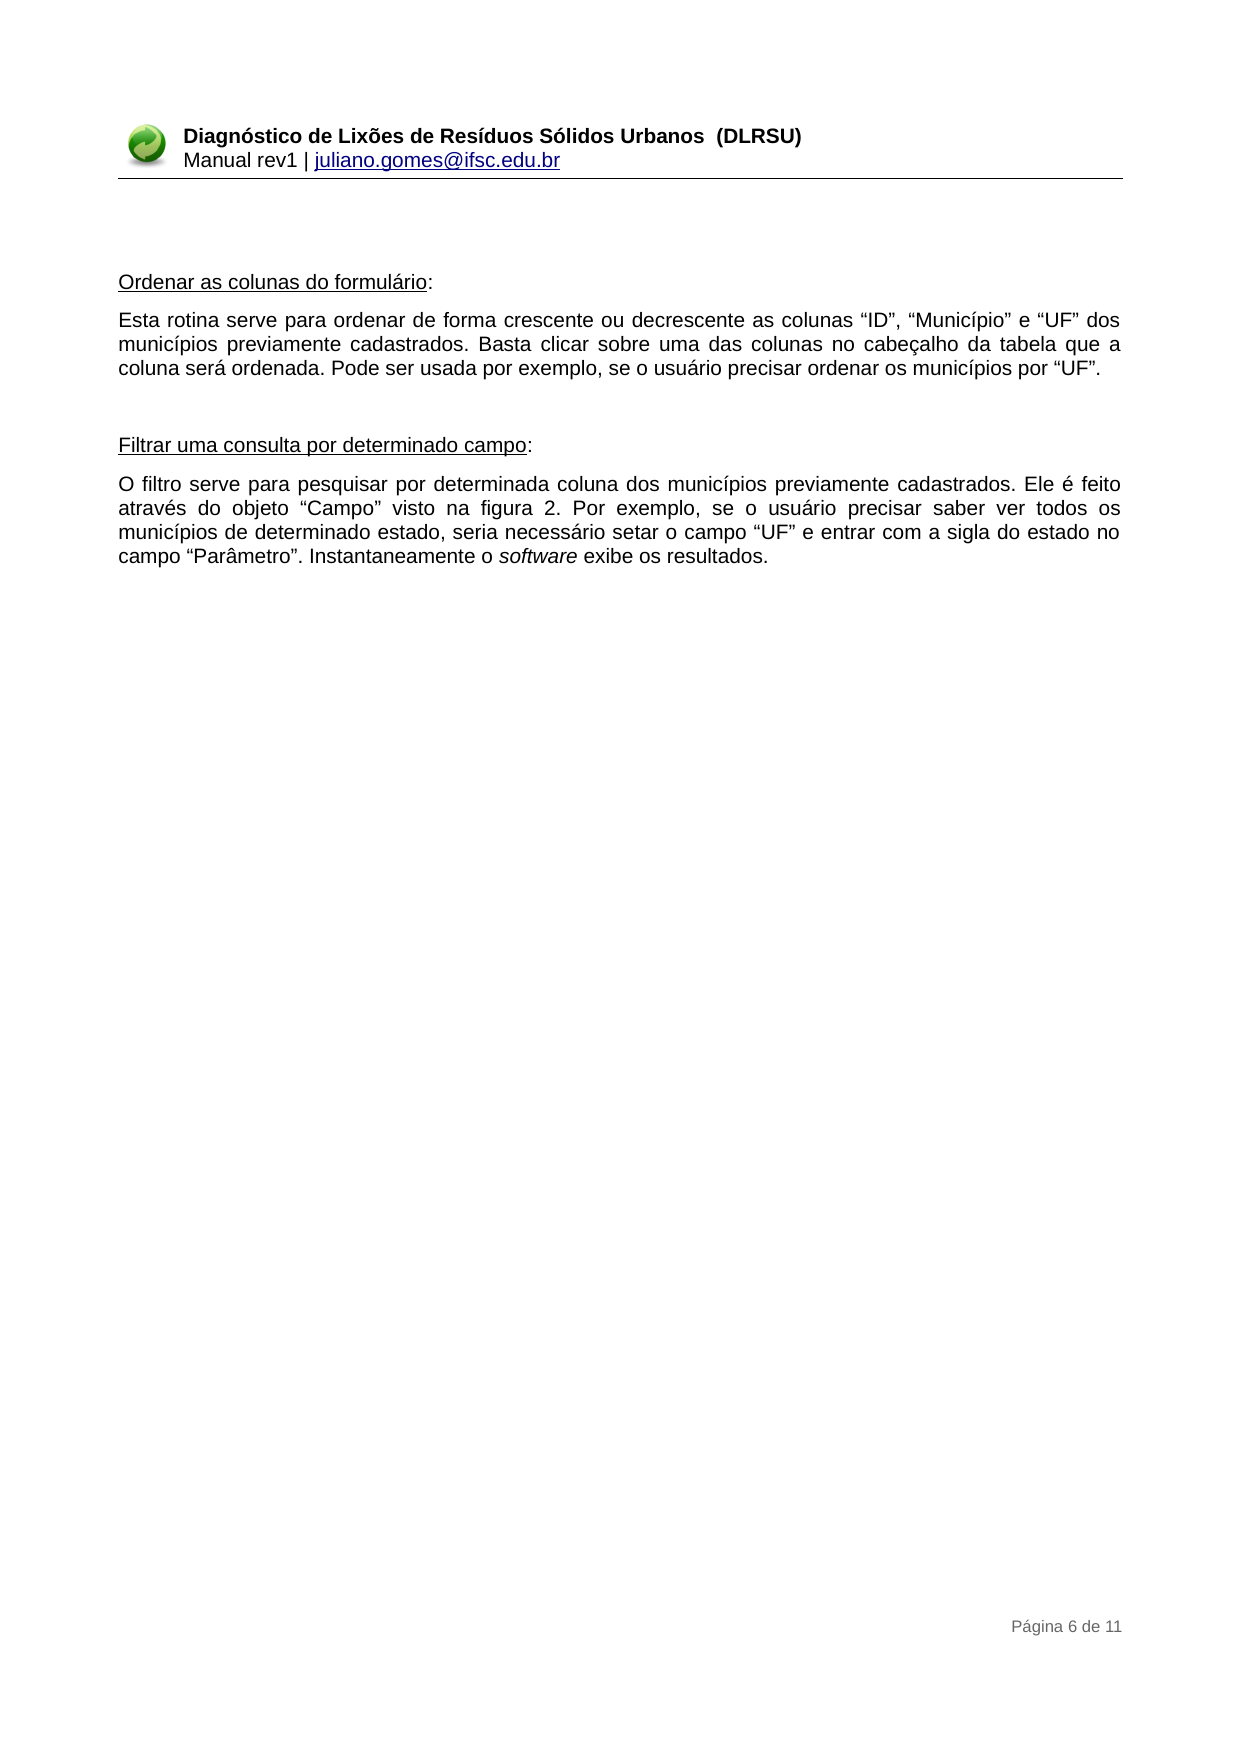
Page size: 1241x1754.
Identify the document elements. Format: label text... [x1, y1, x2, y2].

text O filtro serve para pesquisar por determinada coluna dos municípios previamente cadastrados. Ele é feito através do objeto “Campo” visto na figura 2. Por exemplo, se o usuário precisar saber ver todos os municípios de determinado estado, seria necessário setar o campo “UF” e entrar com a sigla do estado no campo “Parâmetro”. Instantaneamente o software exibe os resultados. [118, 472, 1122, 567]
text Esta rotina serve para ordenar de forma crescente ou decrescente as colunas “ID”, “Município” e “UF” dos municípios previamente cadastrados. Basta clicar sobre uma das colunas no cabeçalho da tabela que a coluna será ordenada. Pode ser usada por exemplo, se o usuário precisar ordenar os municípios por “UF”. [118, 308, 1122, 380]
picture [122, 122, 170, 170]
text Ordenar as colunas do formulário: [118, 269, 1120, 293]
text Filtrar uma consulta por determinado campo: [118, 433, 1120, 457]
